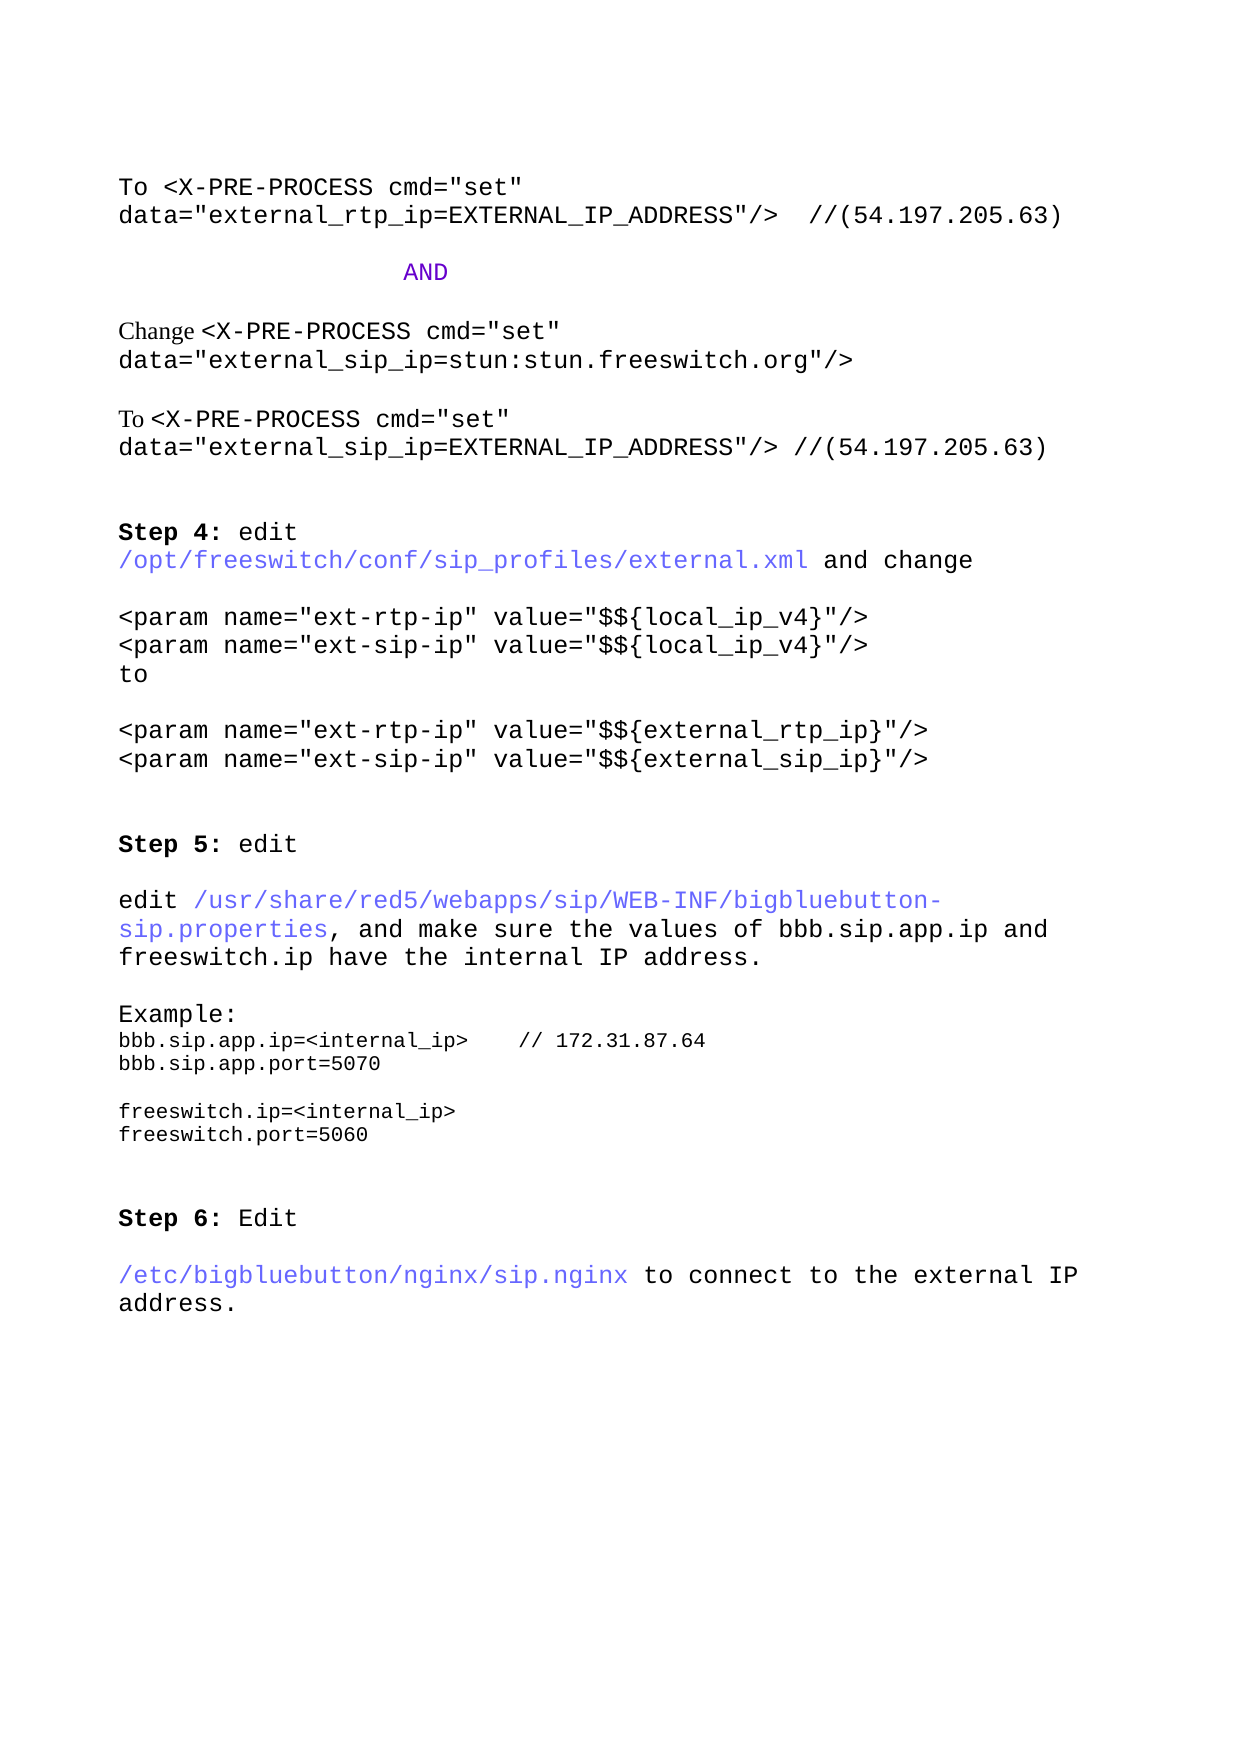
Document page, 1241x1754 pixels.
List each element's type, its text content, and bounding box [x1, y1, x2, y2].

text Step 5: edit [118, 831, 1122, 860]
text To <X-PRE-PROCESS cmd="set" data="external_sip_ip=EXTERNAL_IP_ADDRESS"/> //(54.197.205.63) [118, 376, 1122, 463]
text /etc/bigbluebutton/nginx/sip.nginx to connect to the external IP address. [118, 1262, 1122, 1319]
text bbb.sip.app.ip=<internal_ip> // 172.31.87.64 [118, 1030, 1122, 1053]
text freeswitch.ip=<internal_ip> [118, 1101, 1122, 1124]
text Step 4: edit [118, 520, 1122, 548]
text Step 6: Edit [118, 1206, 1122, 1234]
text <param name="ext-rtp-ip" value="$${local_ip_v4}"/> <param name="ext-sip-ip" value="$${local_ip_v4}"/> to [118, 605, 1122, 690]
text bbb.sip.app.port=5070 [118, 1053, 1122, 1077]
text /opt/freeswitch/conf/sip_profiles/external.xml and change [118, 548, 1122, 576]
text Change <X-PRE-PROCESS cmd="set" data="external_sip_ip=stun:stun.freeswitch.org"/> [118, 316, 1122, 376]
text Example: [118, 1001, 1122, 1030]
text edit /usr/share/red5/webapps/sip/WEB-INF/bigbluebutton-sip.properties, and make sure the values of bbb.sip.app.ip and freeswitch.ip have the internal IP address. [118, 888, 1122, 973]
text AND [118, 260, 1122, 288]
text To <X-PRE-PROCESS cmd="set" data="external_rtp_ip=EXTERNAL_IP_ADDRESS"/> //(54.197.205.63) [118, 146, 1122, 231]
text freeswitch.port=5060 [118, 1124, 1122, 1148]
text <param name="ext-rtp-ip" value="$${external_rtp_ip}"/> <param name="ext-sip-ip" value="$${external_sip_ip}"/> [118, 690, 1122, 775]
